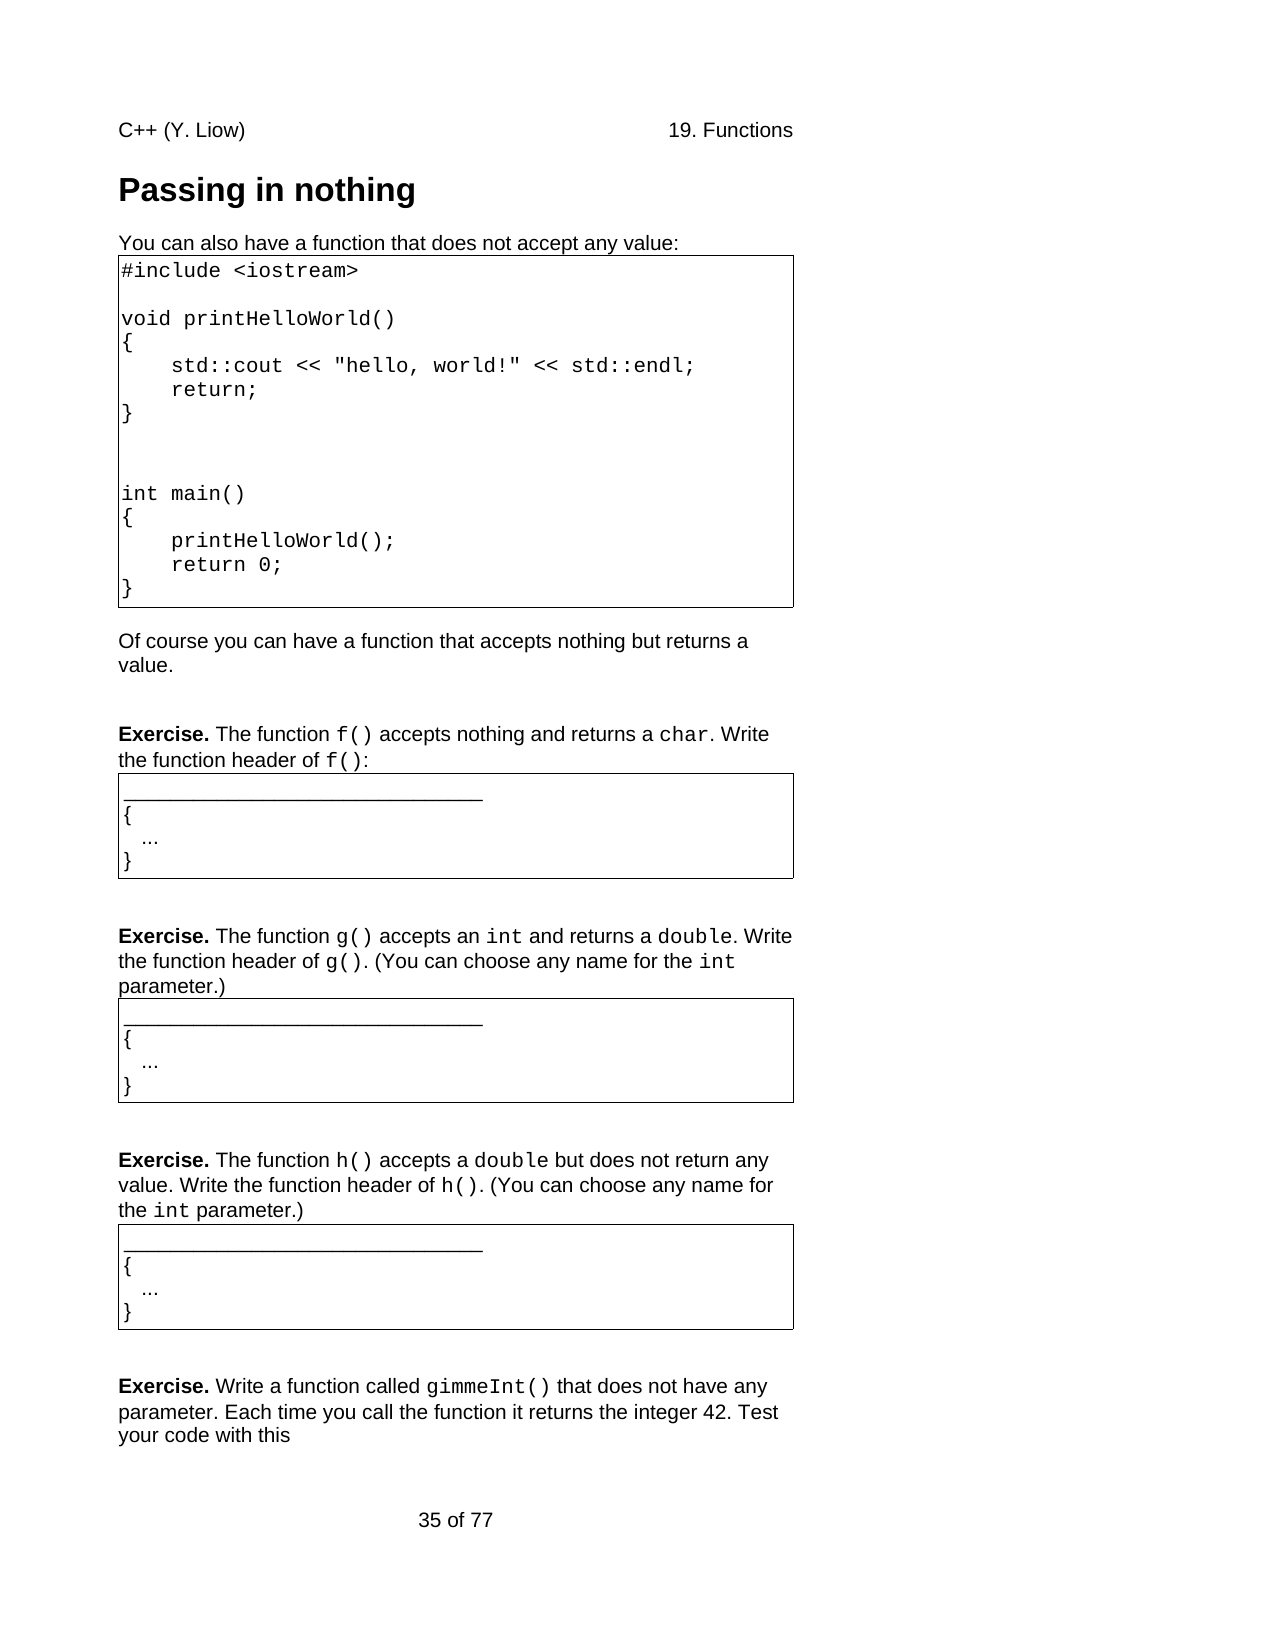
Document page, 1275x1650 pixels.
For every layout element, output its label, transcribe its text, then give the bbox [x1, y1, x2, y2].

text You can also have a function that does not accept any value: [118, 231, 793, 254]
text Passing in nothing [118, 171, 793, 208]
text Exercise. Write a function called gimmeInt() that does not have any parameter. Each time you call the function it returns the integer 42. Test your code with this [118, 1375, 793, 1447]
text Of course you can have a function that accepts nothing but returns a value. [118, 630, 793, 677]
text Exercise. The function h() accepts a double but does not return any value. Write the function header of h(). (You can choose any name for the int parameter.) [118, 1149, 793, 1224]
text Exercise. The function f() accepts nothing and returns a char. Write the function header of f(): [118, 723, 793, 773]
table_header _______________________________ { ... } [119, 774, 793, 878]
text Exercise. The function g() accepts an int and returns a double. Write the function header of g(). (You can choose any name for the int parameter.) [118, 924, 793, 998]
table_header #include <iostream> void printHelloWorld() { std::cout << "hello, world!" << std::endl; return; } int main() { printHelloWorld(); return 0; } [119, 256, 793, 607]
table_header _______________________________ { ... } [119, 999, 793, 1102]
table_header _______________________________ { ... } [119, 1225, 793, 1328]
